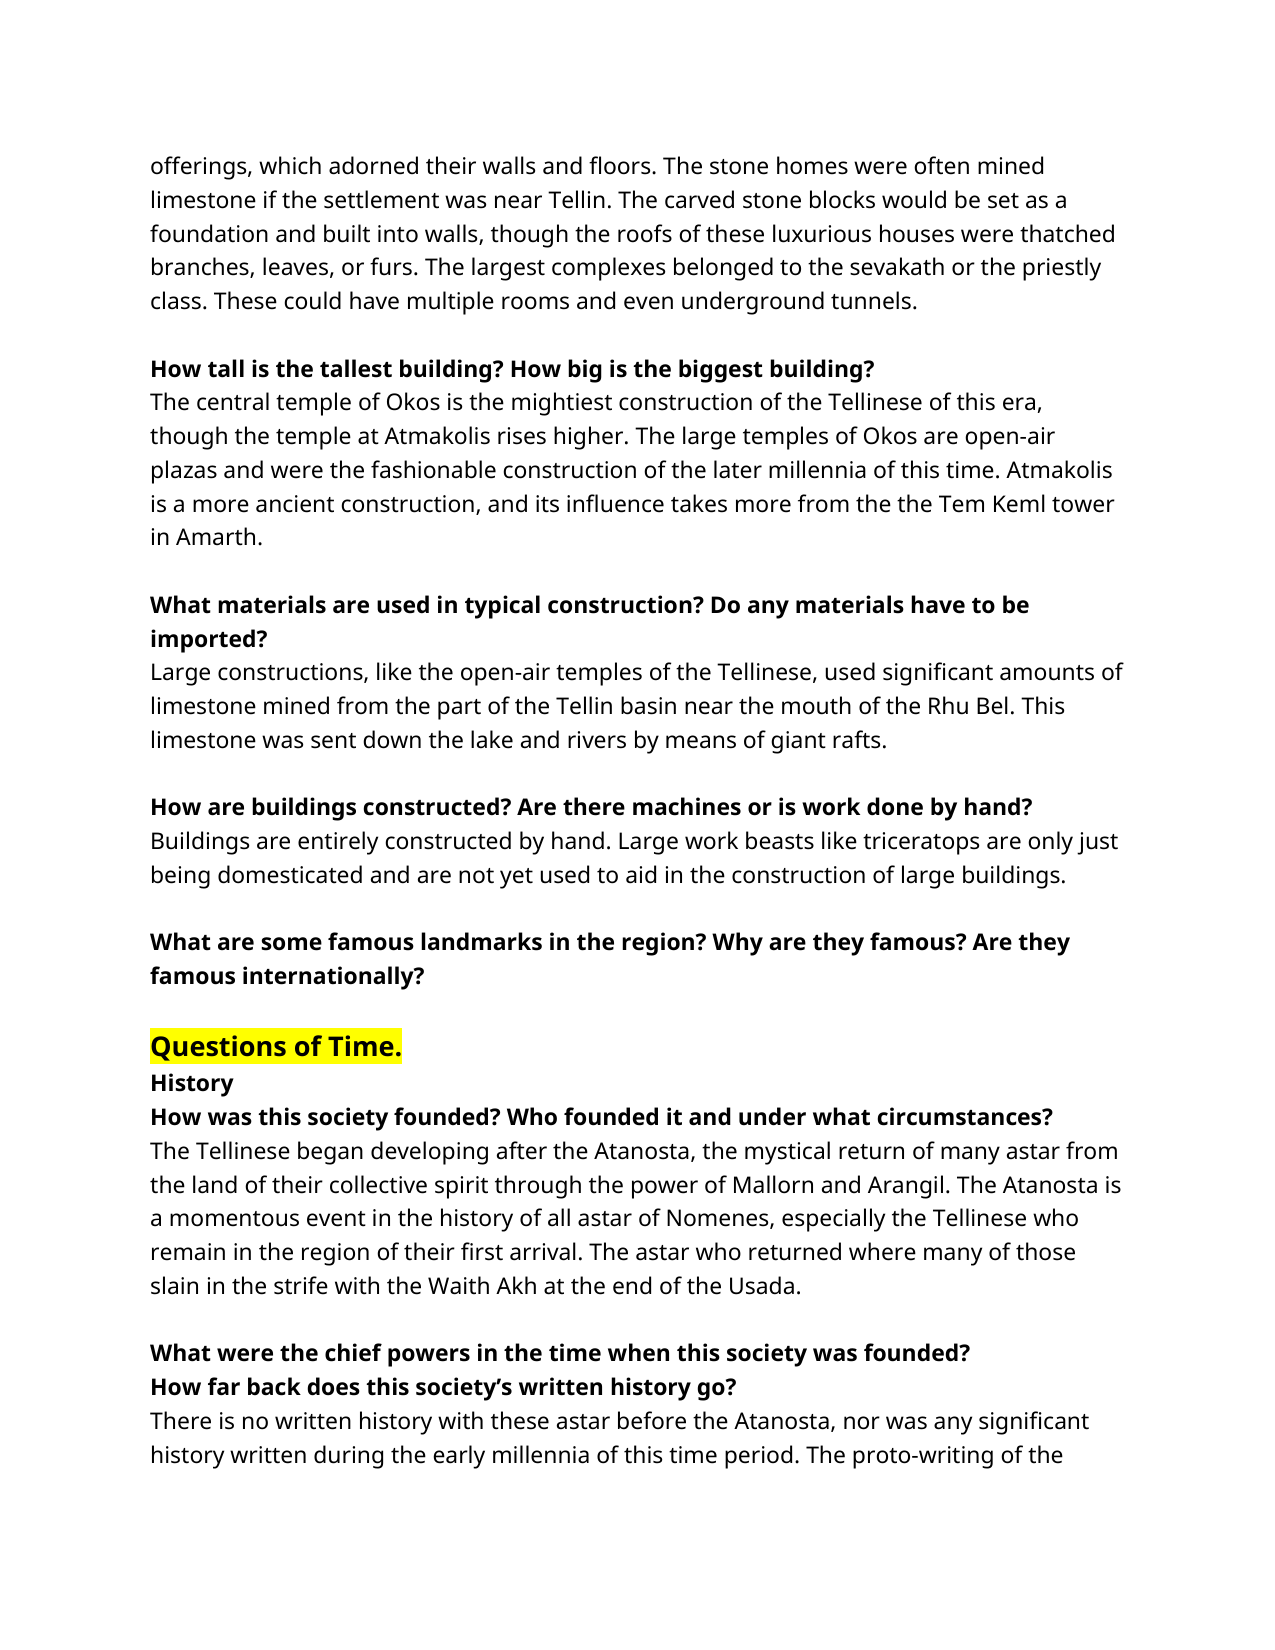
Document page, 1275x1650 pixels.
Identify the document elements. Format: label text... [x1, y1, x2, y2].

text Buildings are entirely constructed by hand. Large work beasts like triceratops are only just being domesticated and are not yet used to aid in the construction of large buildings. [150, 825, 1125, 890]
text How was this society founded? Who founded it and under what circumstances? [150, 1101, 1125, 1132]
text The Tellinese began developing after the Atanosta, the mystical return of many astar from the land of their collective spirit through the power of Mallorn and Arangil. The Atanosta is a momentous event in the history of all astar of Nomenes, especially the Tellinese who remain in the region of their first arrival. The astar who returned where many of those slain in the strife with the Waith Akh at the end of the Usada. [150, 1135, 1125, 1301]
text Questions of Time. [150, 1027, 1125, 1064]
text Large constructions, like the open-air temples of the Tellinese, used significant amounts of limestone mined from the part of the Tellin basin near the mouth of the Rhu Bel. This limestone was sent down the lake and rivers by means of giant rafts. [150, 656, 1125, 755]
text History [150, 1067, 1125, 1098]
text How far back does this society’s written history go? There is no written history with these astar before the Atanosta, nor was any significant history written during the early millennia of this time period. The proto-writing of the [150, 1371, 1125, 1470]
text What are some famous landmarks in the region? Why are they famous? Are they famous internationally? [150, 892, 1125, 991]
text The central temple of Okos is the mightiest construction of the Tellinese of this era, though the temple at Atmakolis rises higher. The large temples of Okos are open-air plazas and were the fashionable construction of the later millennia of this time. Atmakolis is a more ancient construction, and its influence takes more from the the Tem Keml tower in Amarth. [150, 386, 1125, 552]
text How tall is the tallest building? How big is the biggest building? [150, 319, 1125, 384]
text What were the chief powers in the time when this society was founded? [150, 1337, 1125, 1368]
text What materials are used in typical construction? Do any materials have to be imported? [150, 555, 1125, 654]
text How are buildings constructed? Are there machines or is work done by hand? [150, 757, 1125, 822]
text offerings, which adorned their walls and floors. The stone homes were often mined limestone if the settlement was near Tellin. The carved stone blocks would be set as a foundation and built into walls, though the roofs of these luxurious houses were thatched branches, leaves, or furs. The largest complexes belonged to the sevakath or the priestly class. These could have multiple rooms and even underground tunnels. [150, 150, 1125, 316]
